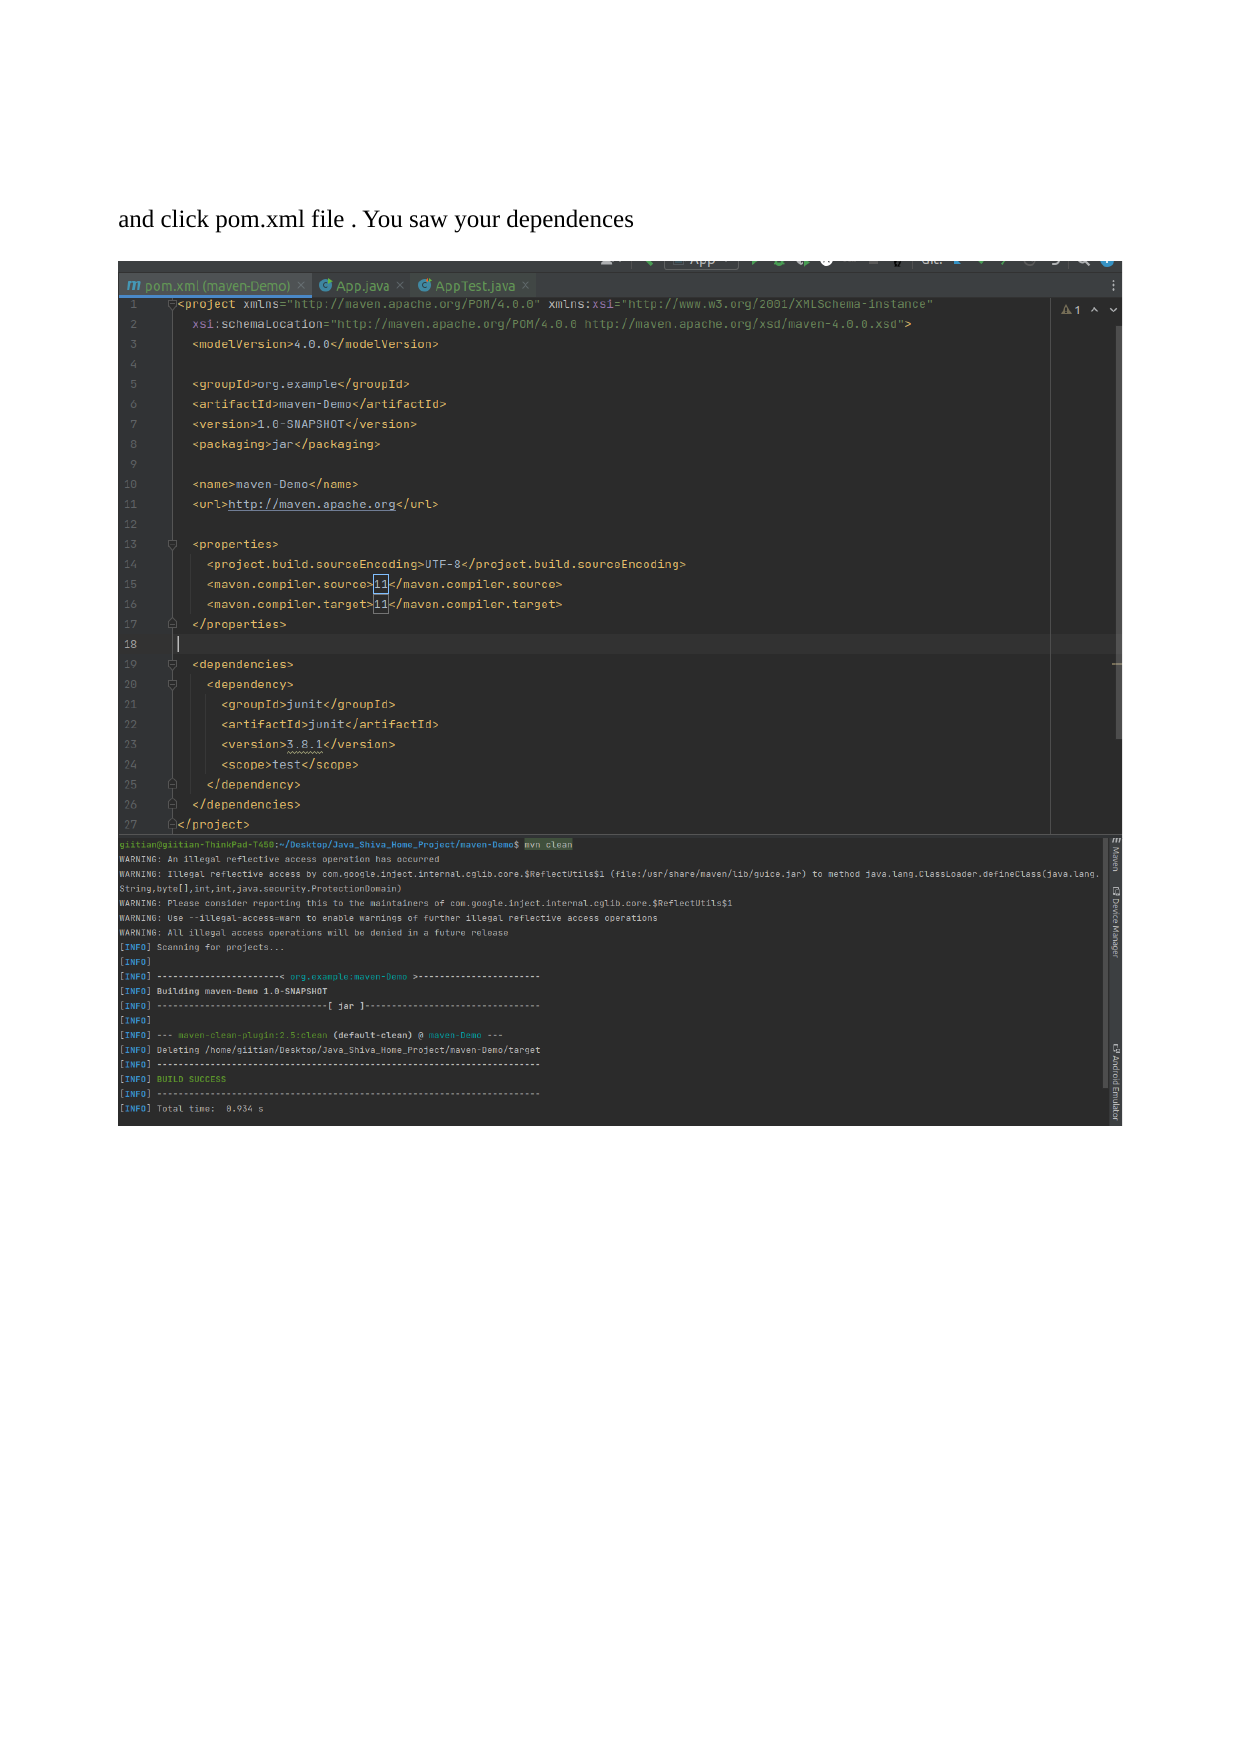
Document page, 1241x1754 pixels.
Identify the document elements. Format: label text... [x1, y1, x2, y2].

picture [118, 261, 1123, 1126]
text and click pom.xml file . You saw your dependences [118, 204, 1122, 233]
